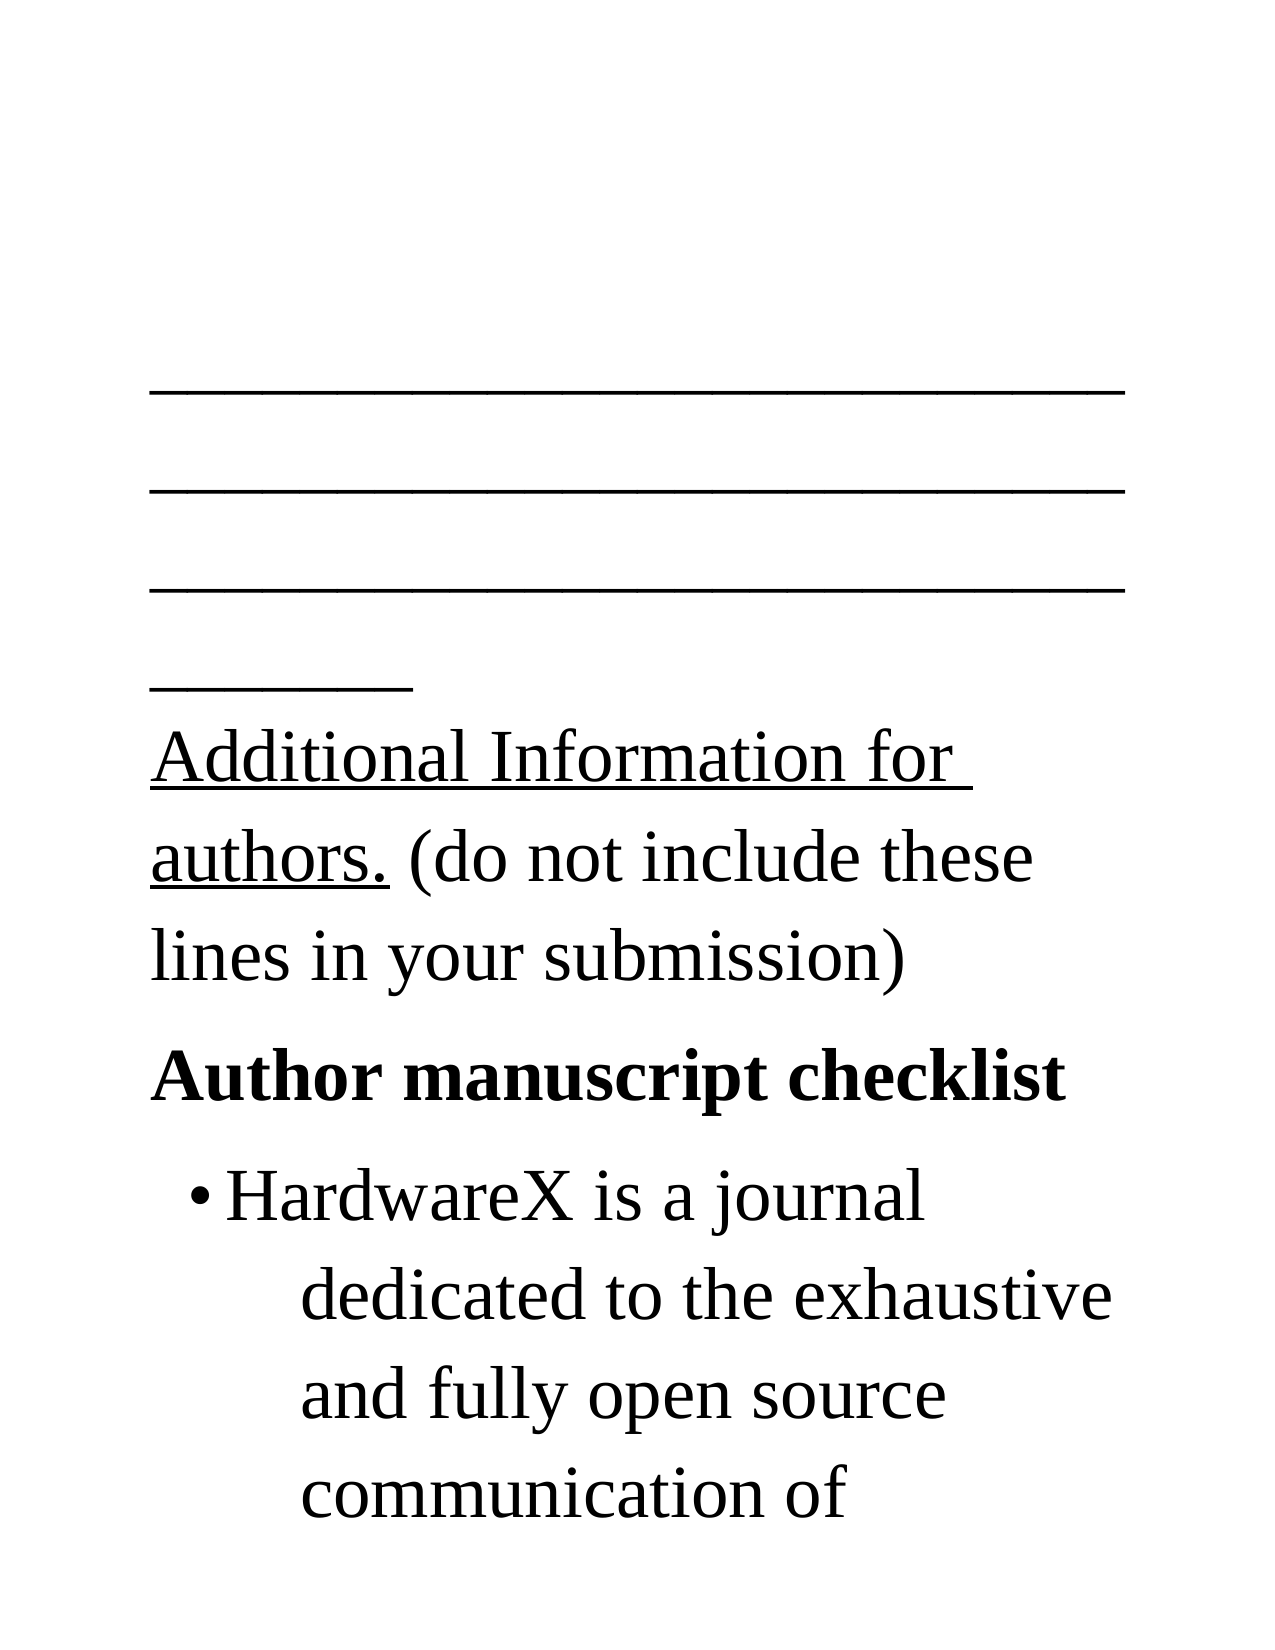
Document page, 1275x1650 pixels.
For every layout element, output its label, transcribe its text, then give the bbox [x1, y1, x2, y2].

text __________________________ [150, 315, 1125, 391]
text Author manuscript checklist [150, 1030, 1125, 1116]
list HardwareX is a journal dedicated to the exhaustive and fully open source communication of [187, 1150, 1125, 1534]
text _______ [150, 593, 1125, 699]
text Additional Information for authors. (do not include these lines in your submission) [150, 712, 1125, 996]
text __________________________ [150, 395, 1125, 490]
text __________________________ [150, 494, 1125, 589]
